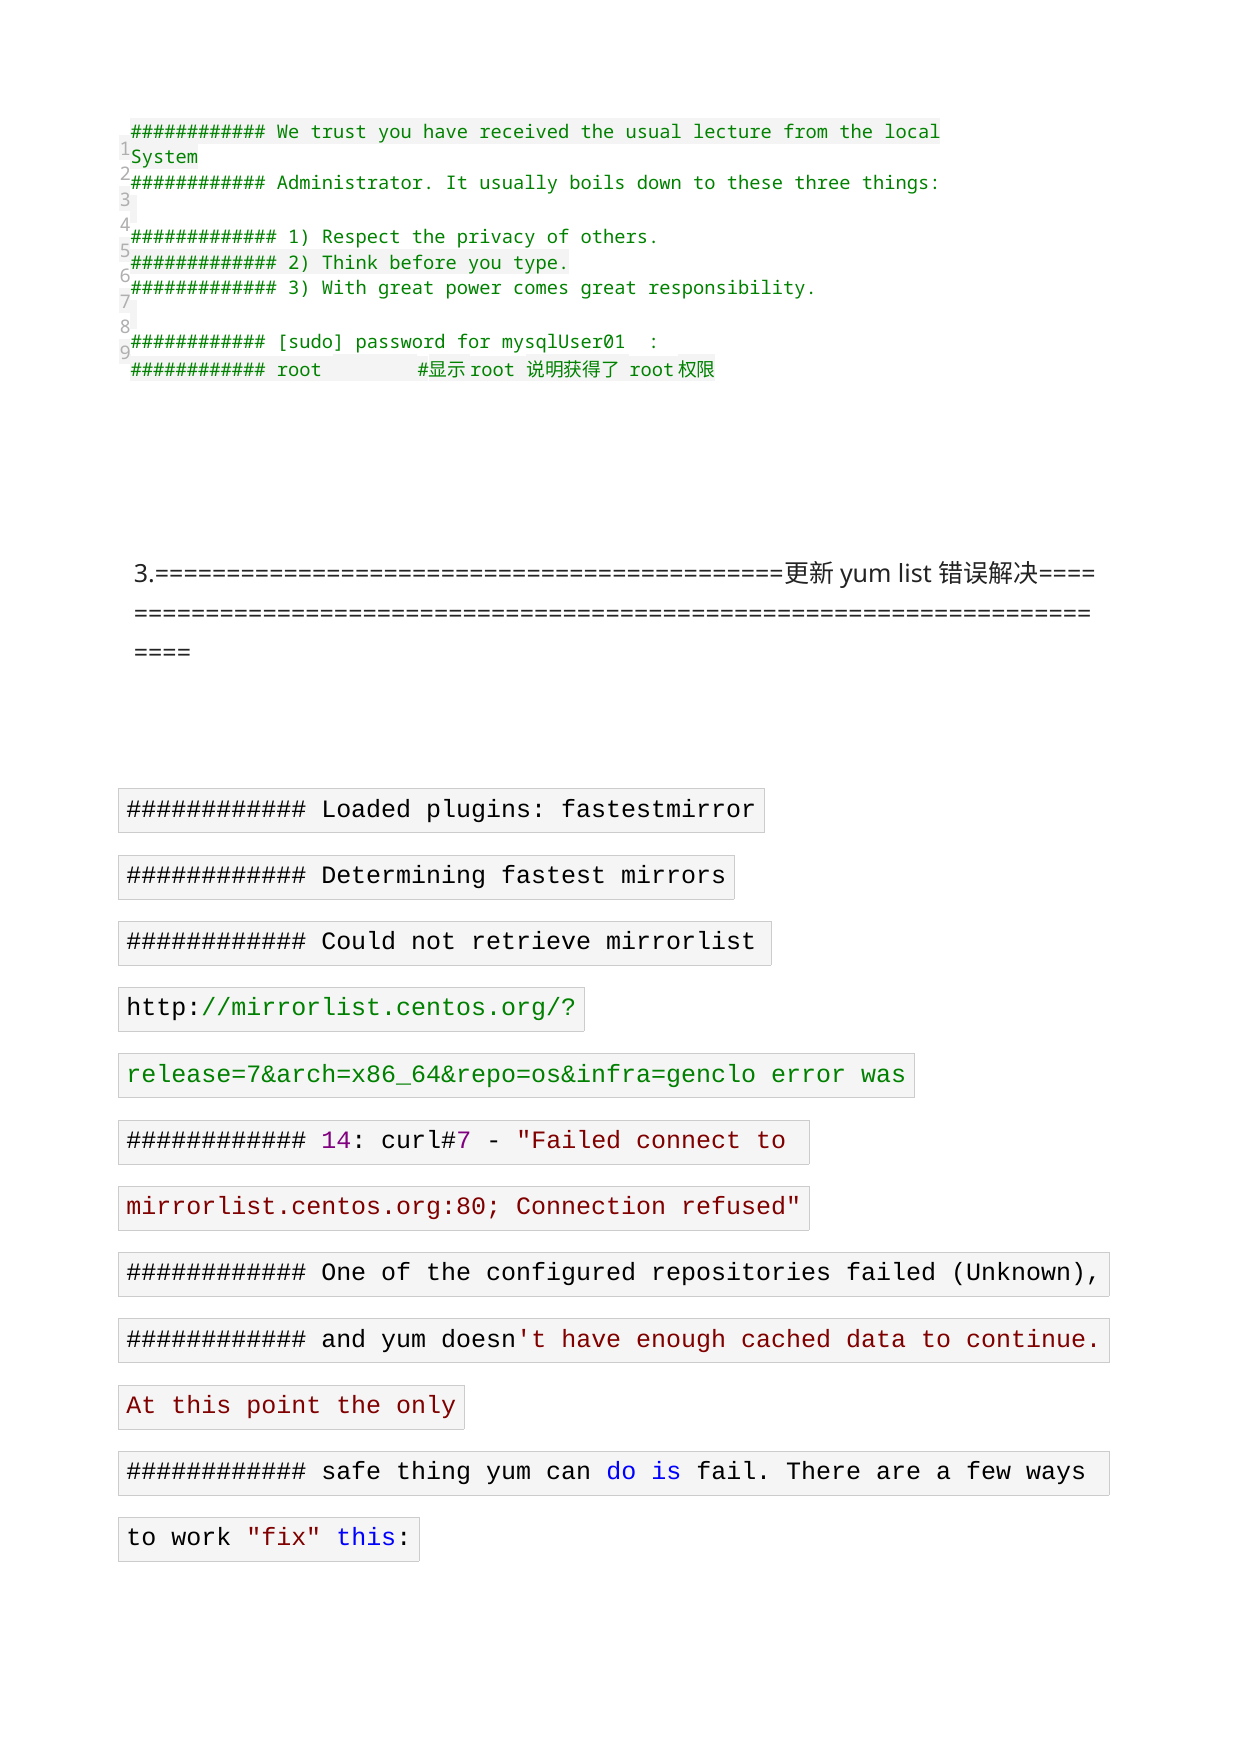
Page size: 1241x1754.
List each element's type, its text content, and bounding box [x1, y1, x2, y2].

table_header 1 2 3 4 5 6 7 8 9 [118, 118, 130, 381]
text ############ Could not retrieve mirrorlist http://mirrorlist.centos.org/?release=7&arch=x86_64&repo=os&infra=genclo error was [118, 921, 1122, 1097]
text ############ safe thing yum can do is fail. There are a few ways to work "fix" this: [118, 1451, 1122, 1561]
text ############ Loaded plugins: fastestmirror [119, 789, 764, 832]
text ############ Determining fastest mirrors [119, 856, 734, 899]
text ############ 14: curl#7 - "Failed connect to mirrorlist.centos.org:80; Connection refused" [118, 1119, 1122, 1230]
text ############ and yum doesn't have enough cached data to continue. At this point the only [118, 1318, 1122, 1429]
text [735, 854, 1122, 899]
text 3.============================================更新 yum list 错误解决=========================================================================== [134, 519, 1106, 668]
text [765, 788, 1122, 832]
text ############ One of the configured repositories failed (Unknown), [119, 1253, 1109, 1296]
table_header ############ We trust you have received the usual lecture from the local System ############ Administrator. It usually boils down to these three things: ############# 1) Respect the privacy of others. ############# 2) Think before you type. ############# 3) With great power comes great responsibility. ############ [sudo] password for mysqlUser01 : ############ root #显示root 说明获得了 root权限 [130, 118, 945, 381]
